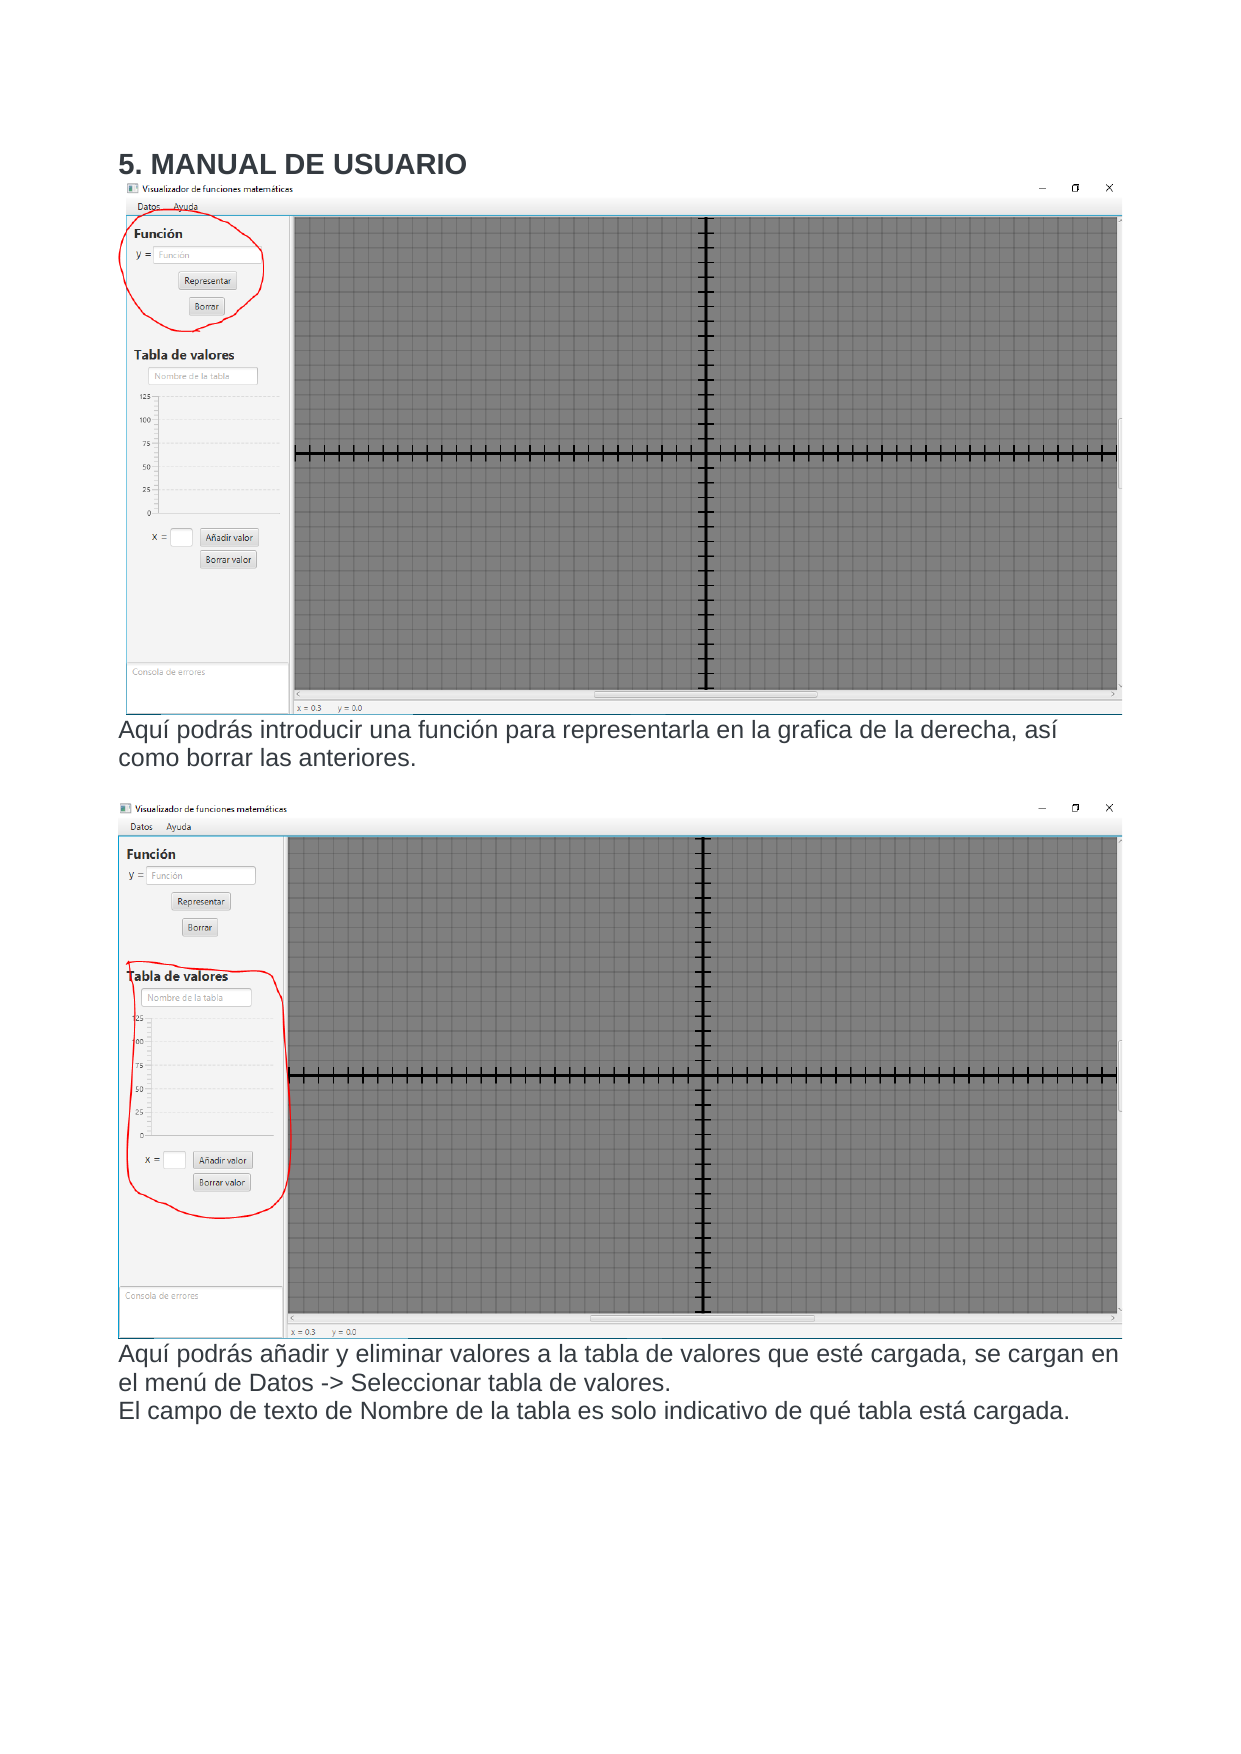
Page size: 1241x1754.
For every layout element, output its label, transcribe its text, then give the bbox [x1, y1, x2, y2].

picture [118, 180, 1123, 715]
text Aquí podrás introducir una función para representarla en la grafica de la derecha, así como borrar las anteriores. [118, 715, 1122, 772]
text Aquí podrás añadir y eliminar valores a la tabla de valores que esté cargada, se cargan en el menú de Datos -> Seleccionar tabla de valores. [118, 1339, 1122, 1396]
picture [118, 800, 1123, 1339]
text El campo de texto de Nombre de la tabla es solo indicativo de qué tabla está cargada. [118, 1396, 1122, 1425]
text 5. MANUAL DE USUARIO [118, 147, 1122, 180]
